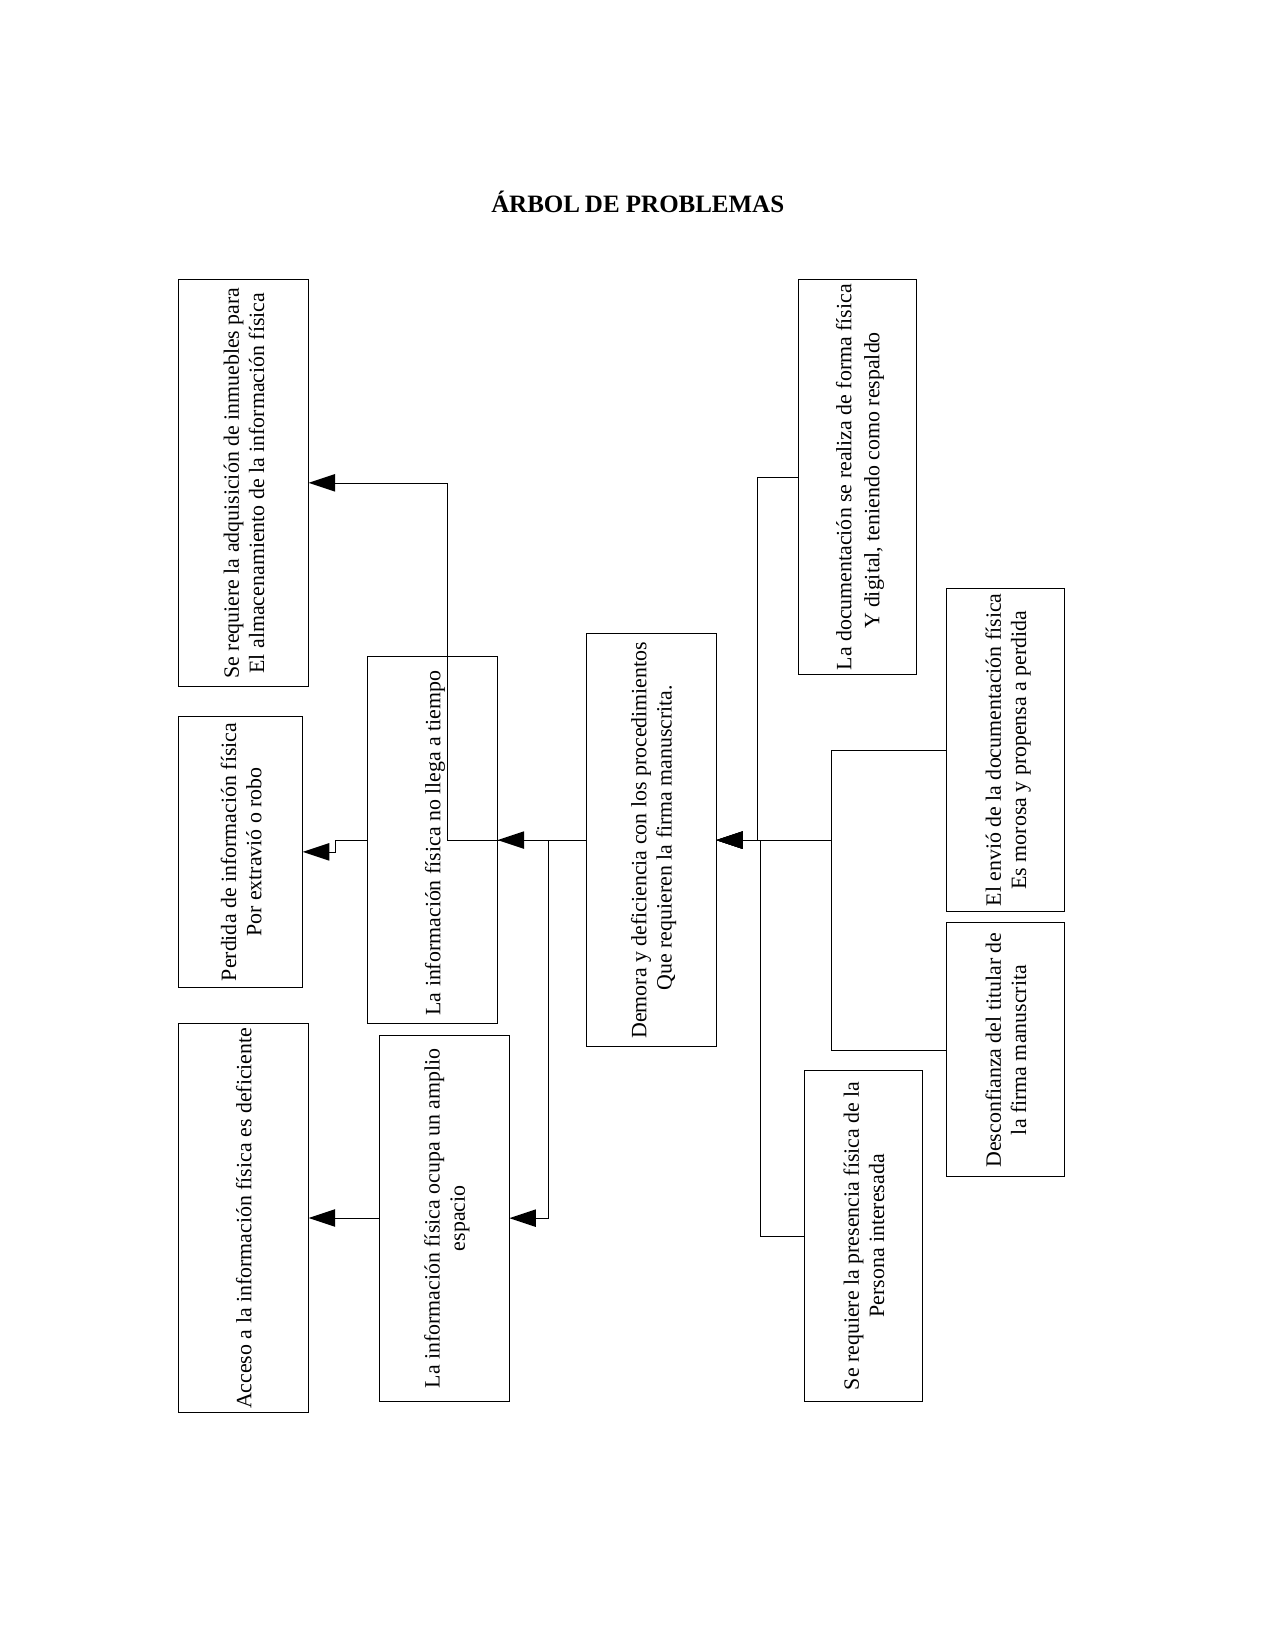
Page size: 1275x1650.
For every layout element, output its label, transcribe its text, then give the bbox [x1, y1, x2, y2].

text ÁRBOL DE PROBLEMAS [177, 189, 1098, 218]
